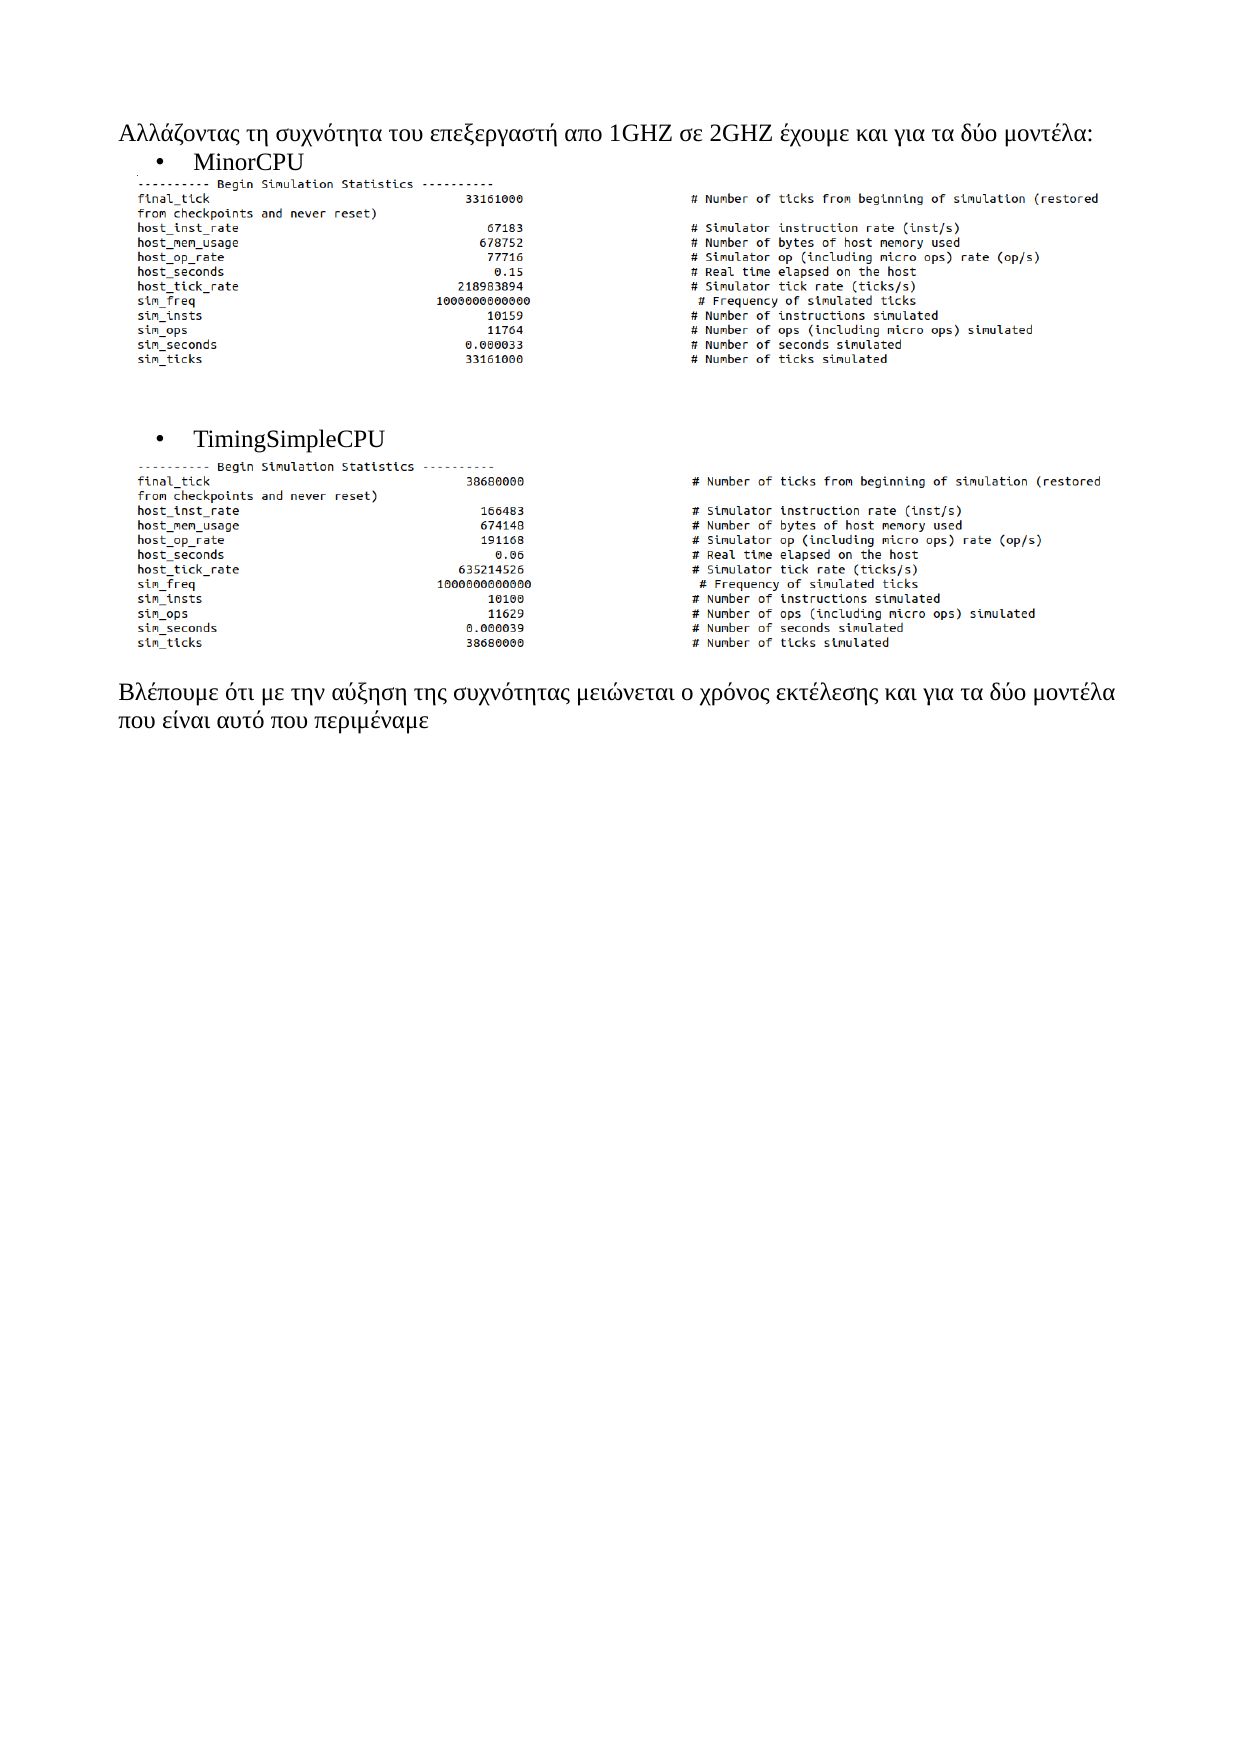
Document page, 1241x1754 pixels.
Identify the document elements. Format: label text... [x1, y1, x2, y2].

text Βλέπουμε ότι με την αύξηση της συχνότητας μειώνεται ο χρόνος εκτέλεσης και για τα δύο μοντέλα που είναι αυτό που περιμέναμε [118, 677, 1122, 734]
list MinorCPU [156, 147, 1122, 176]
picture [136, 459, 1104, 649]
picture [136, 175, 1104, 367]
list TimingSimpleCPU [156, 424, 1122, 453]
text Αλλάζοντας τη συχνότητα του επεξεργαστή απο 1GHZ σε 2GHZ έχουμε και για τα δύο μοντέλα: [118, 118, 1122, 147]
